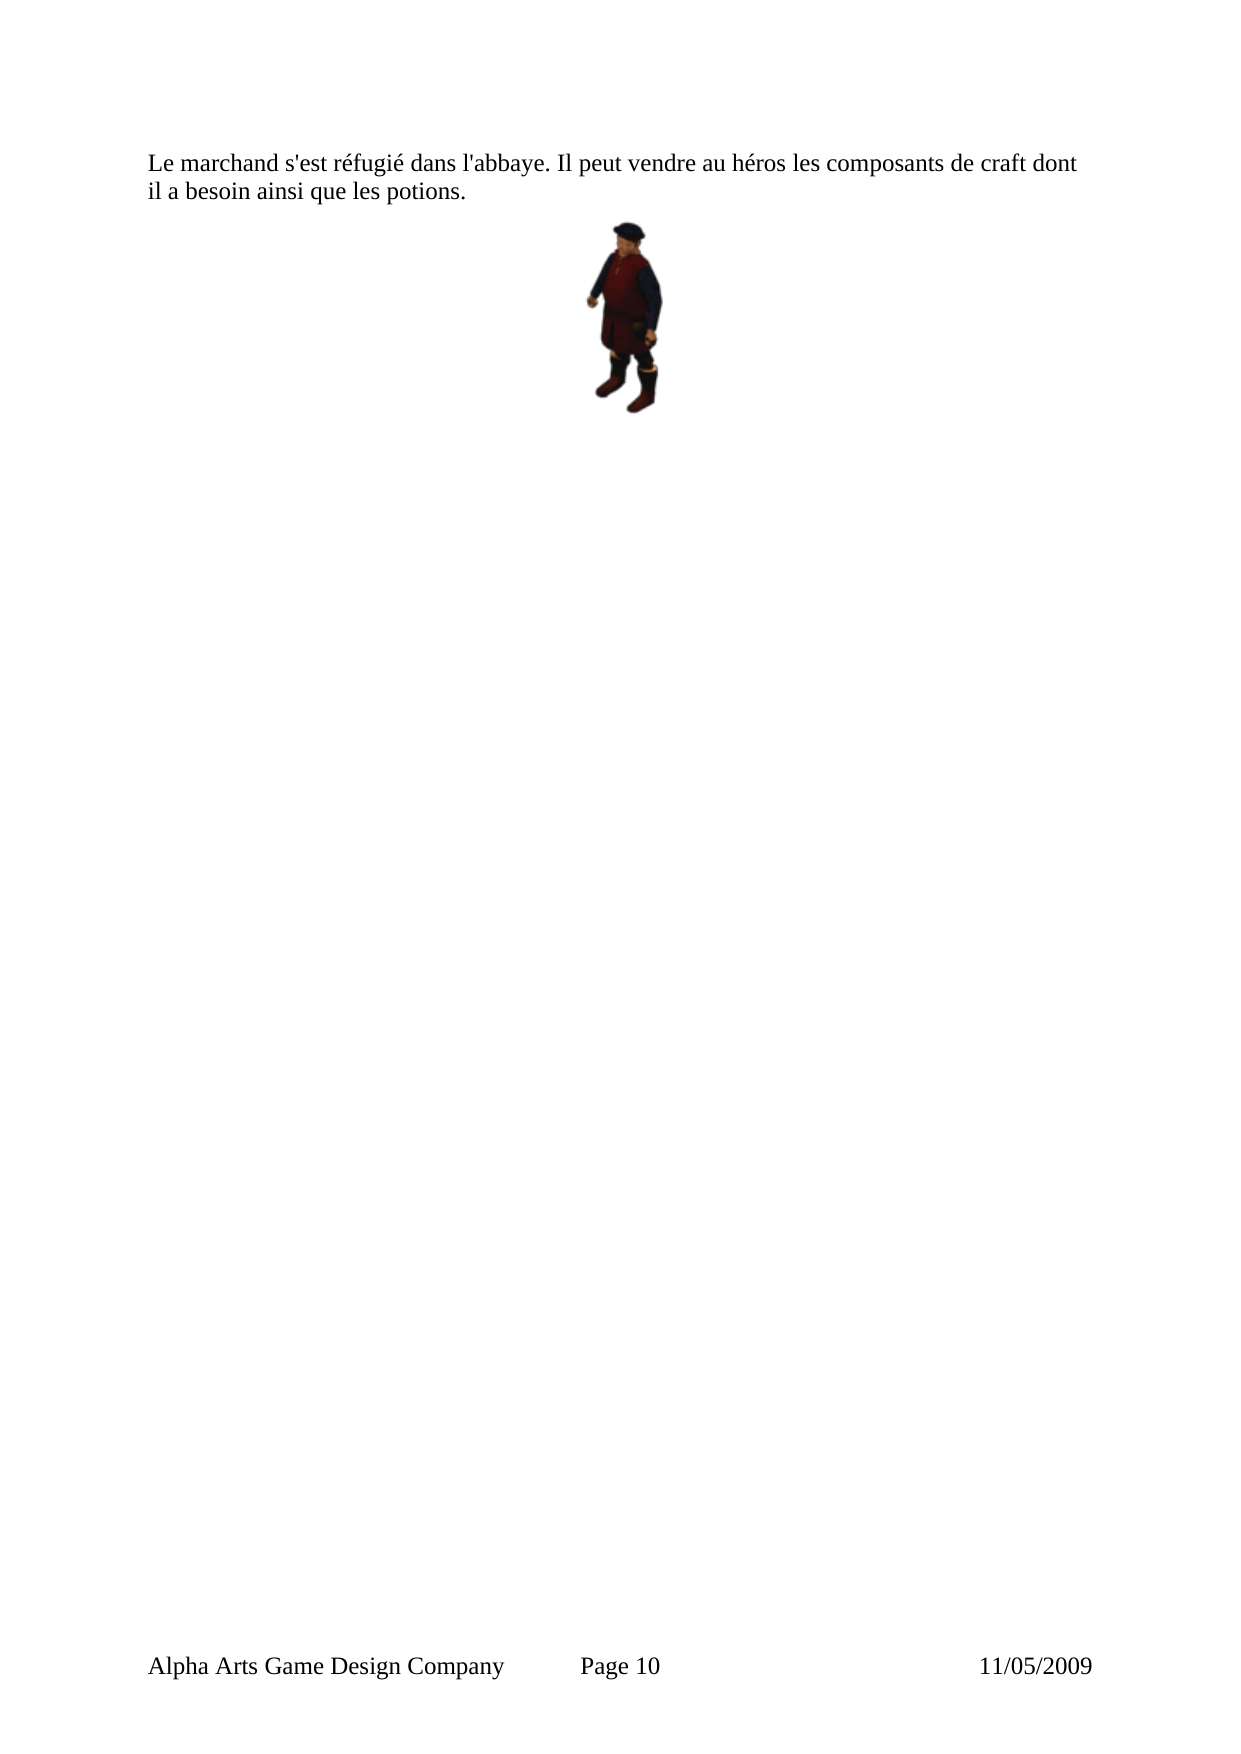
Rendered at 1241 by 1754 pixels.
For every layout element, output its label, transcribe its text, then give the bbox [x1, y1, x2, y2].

picture [520, 217, 720, 418]
text Le marchand s'est réfugié dans l'abbaye. Il peut vendre au héros les composants de craft dont il a besoin ainsi que les potions. [148, 148, 1092, 205]
